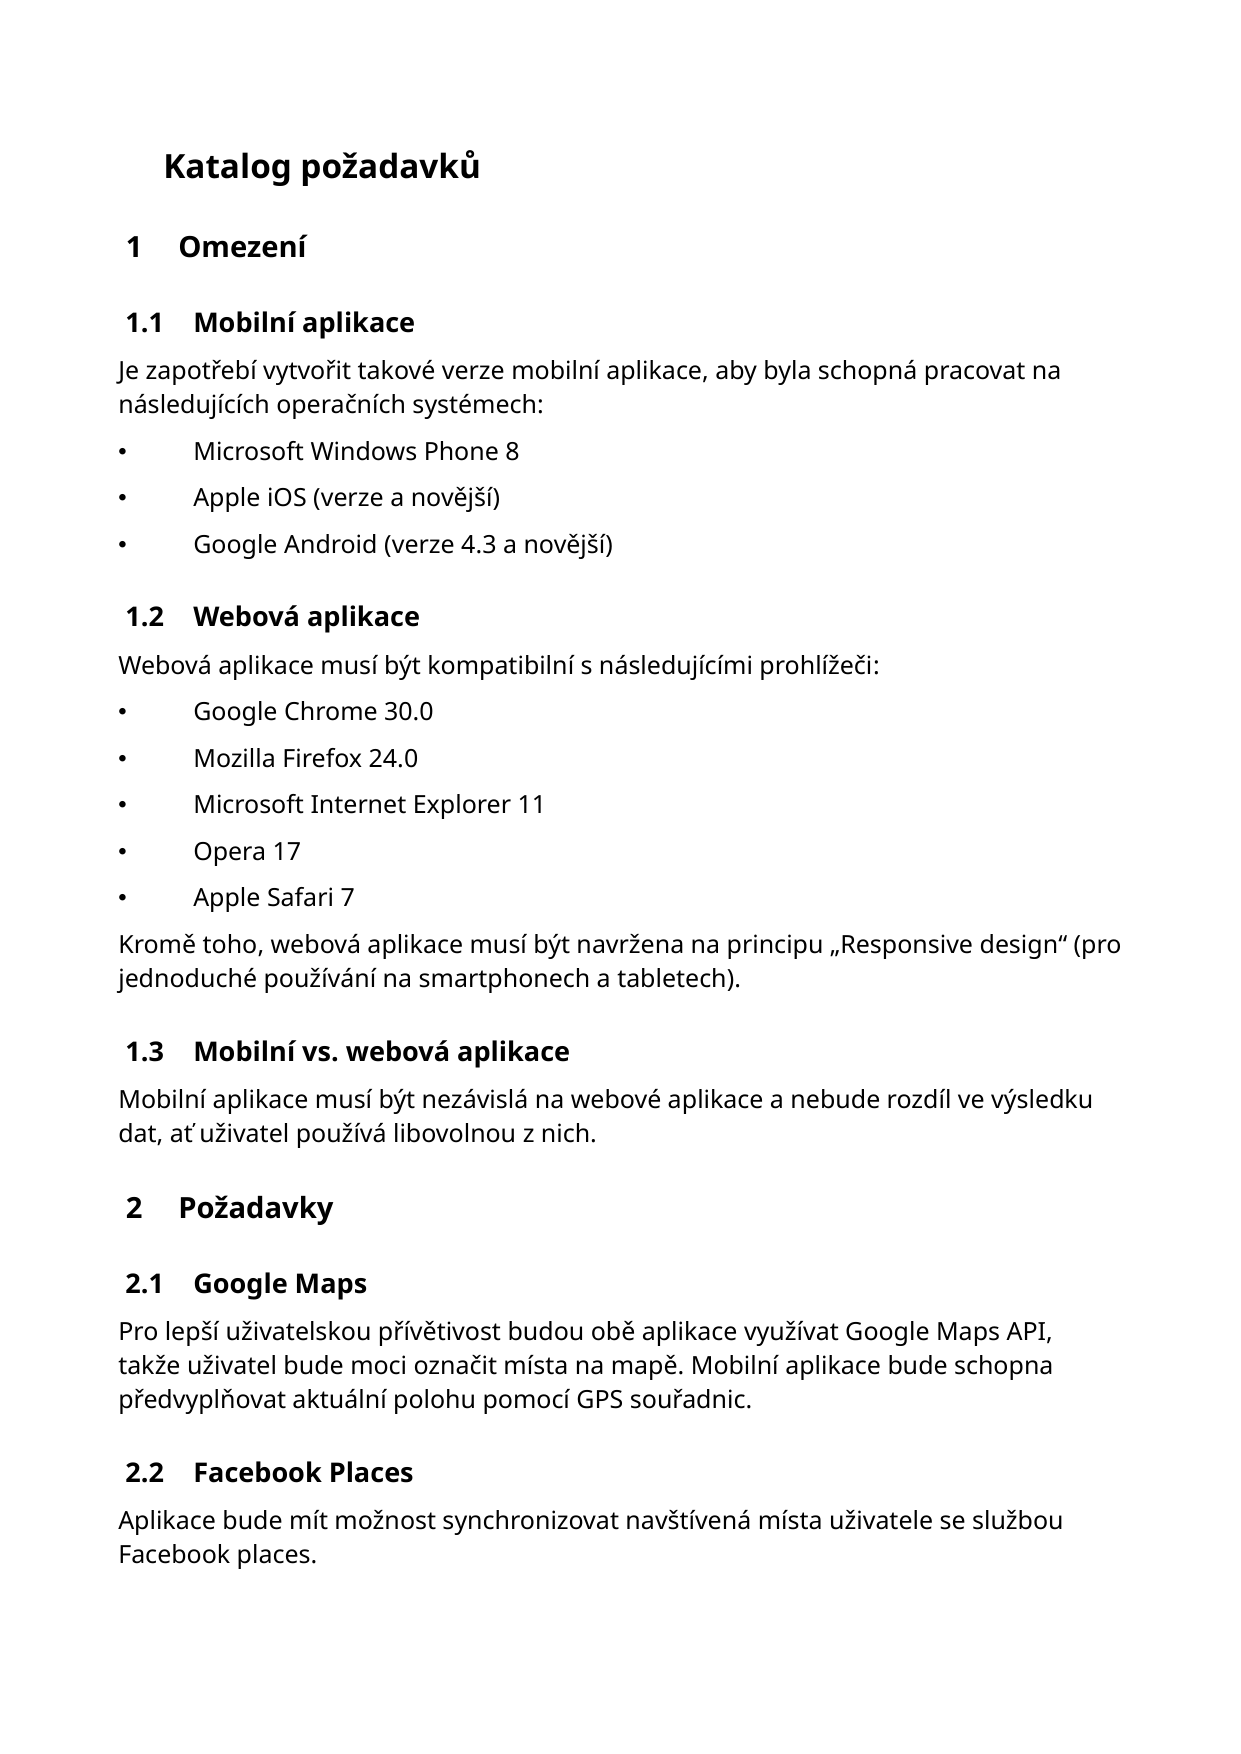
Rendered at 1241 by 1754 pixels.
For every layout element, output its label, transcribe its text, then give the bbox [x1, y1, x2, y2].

list Microsoft Internet Explorer 11 [118, 787, 1122, 821]
text Aplikace bude mít možnost synchronizovat navštívená místa uživatele se službou Facebook places. [118, 1503, 1122, 1571]
text Je zapotřebí vytvořit takové verze mobilní aplikace, aby byla schopná pracovat na následujících operačních systémech: [118, 353, 1122, 421]
list Google Chrome 30.0 [118, 694, 1122, 728]
subtitle Omezení [118, 226, 1122, 266]
text Mobilní aplikace musí být nezávislá na webové aplikace a nebude rozdíl ve výsledku dat, ať uživatel používá libovolnou z nich. [118, 1082, 1122, 1150]
list Apple iOS (verze a novější) [118, 480, 1122, 514]
list Google Android (verze 4.3 a novější) [118, 526, 1122, 560]
list Apple Safari 7 [118, 880, 1122, 914]
text Pro lepší uživatelskou přívětivost budou obě aplikace využívat Google Maps API, takže uživatel bude moci označit místa na mapě. Mobilní aplikace bude schopna předvyplňovat aktuální polohu pomocí GPS souřadnic. [118, 1314, 1122, 1416]
subtitle Facebook Places [118, 1453, 1122, 1490]
subtitle Mobilní aplikace [118, 303, 1122, 340]
list Opera 17 [118, 833, 1122, 868]
list Microsoft Windows Phone 8 [118, 433, 1122, 467]
text Kromě toho, webová aplikace musí být navržena na principu „Responsive design“ (pro jednoduché používání na smartphonech a tabletech). [118, 927, 1122, 995]
subtitle Mobilní vs. webová aplikace [118, 1032, 1122, 1069]
subtitle Webová aplikace [118, 598, 1122, 635]
text Webová aplikace musí být kompatibilní s následujícími prohlížeči: [118, 647, 1122, 681]
subtitle Požadavky [118, 1187, 1122, 1227]
subtitle Katalog požadavků [118, 143, 1122, 188]
subtitle Google Maps [118, 1264, 1122, 1301]
list Mozilla Firefox 24.0 [118, 740, 1122, 774]
